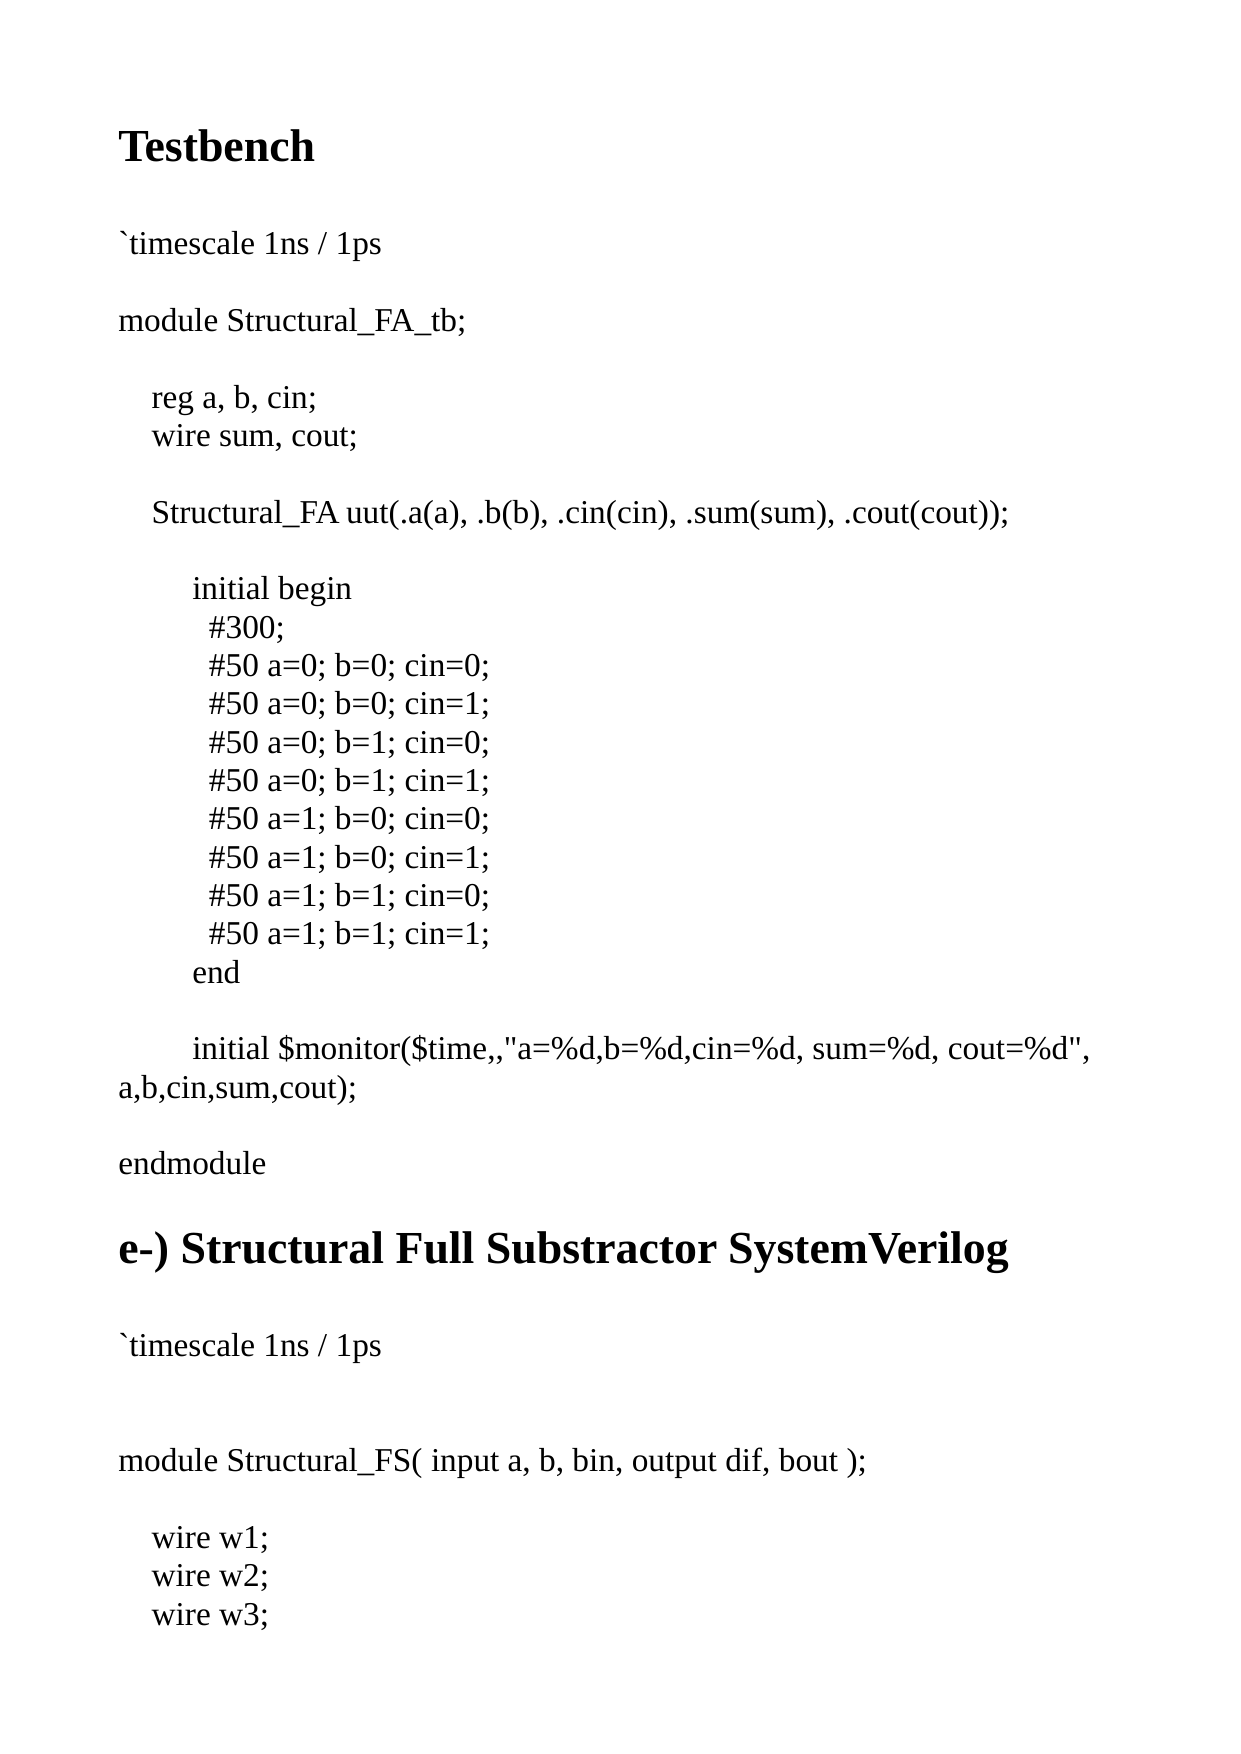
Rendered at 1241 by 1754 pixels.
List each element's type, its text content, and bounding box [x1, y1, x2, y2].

text #50 a=0; b=0; cin=0; [118, 645, 1122, 683]
text #50 a=1; b=1; cin=0; [118, 875, 1122, 913]
text Testbench [118, 118, 1122, 171]
text #50 a=1; b=1; cin=1; [118, 913, 1122, 952]
text wire w3; [118, 1594, 1122, 1632]
text wire w1; [118, 1517, 1122, 1556]
text wire sum, cout; [118, 415, 1122, 453]
text #50 a=0; b=0; cin=1; [118, 683, 1122, 722]
text `timescale 1ns / 1ps [118, 223, 1122, 262]
text endmodule [118, 1143, 1122, 1182]
text `timescale 1ns / 1ps [118, 1326, 1122, 1364]
text e-) Structural Full Substractor SystemVerilog [118, 1220, 1122, 1273]
text #50 a=0; b=1; cin=1; [118, 760, 1122, 798]
text wire w2; [118, 1556, 1122, 1594]
text end [118, 952, 1122, 990]
text initial begin [118, 568, 1122, 607]
text #50 a=1; b=0; cin=0; [118, 798, 1122, 837]
text Structural_FA uut(.a(a), .b(b), .cin(cin), .sum(sum), .cout(cout)); [118, 492, 1122, 530]
text #50 a=0; b=1; cin=0; [118, 722, 1122, 760]
text #50 a=1; b=0; cin=1; [118, 837, 1122, 875]
text reg a, b, cin; [118, 377, 1122, 415]
text module Structural_FA_tb; [118, 300, 1122, 338]
text module Structural_FS( input a, b, bin, output dif, bout ); [118, 1441, 1122, 1479]
text #300; [118, 607, 1122, 645]
text initial $monitor($time,,"a=%d,b=%d,cin=%d, sum=%d, cout=%d", a,b,cin,sum,cout); [118, 1028, 1122, 1105]
